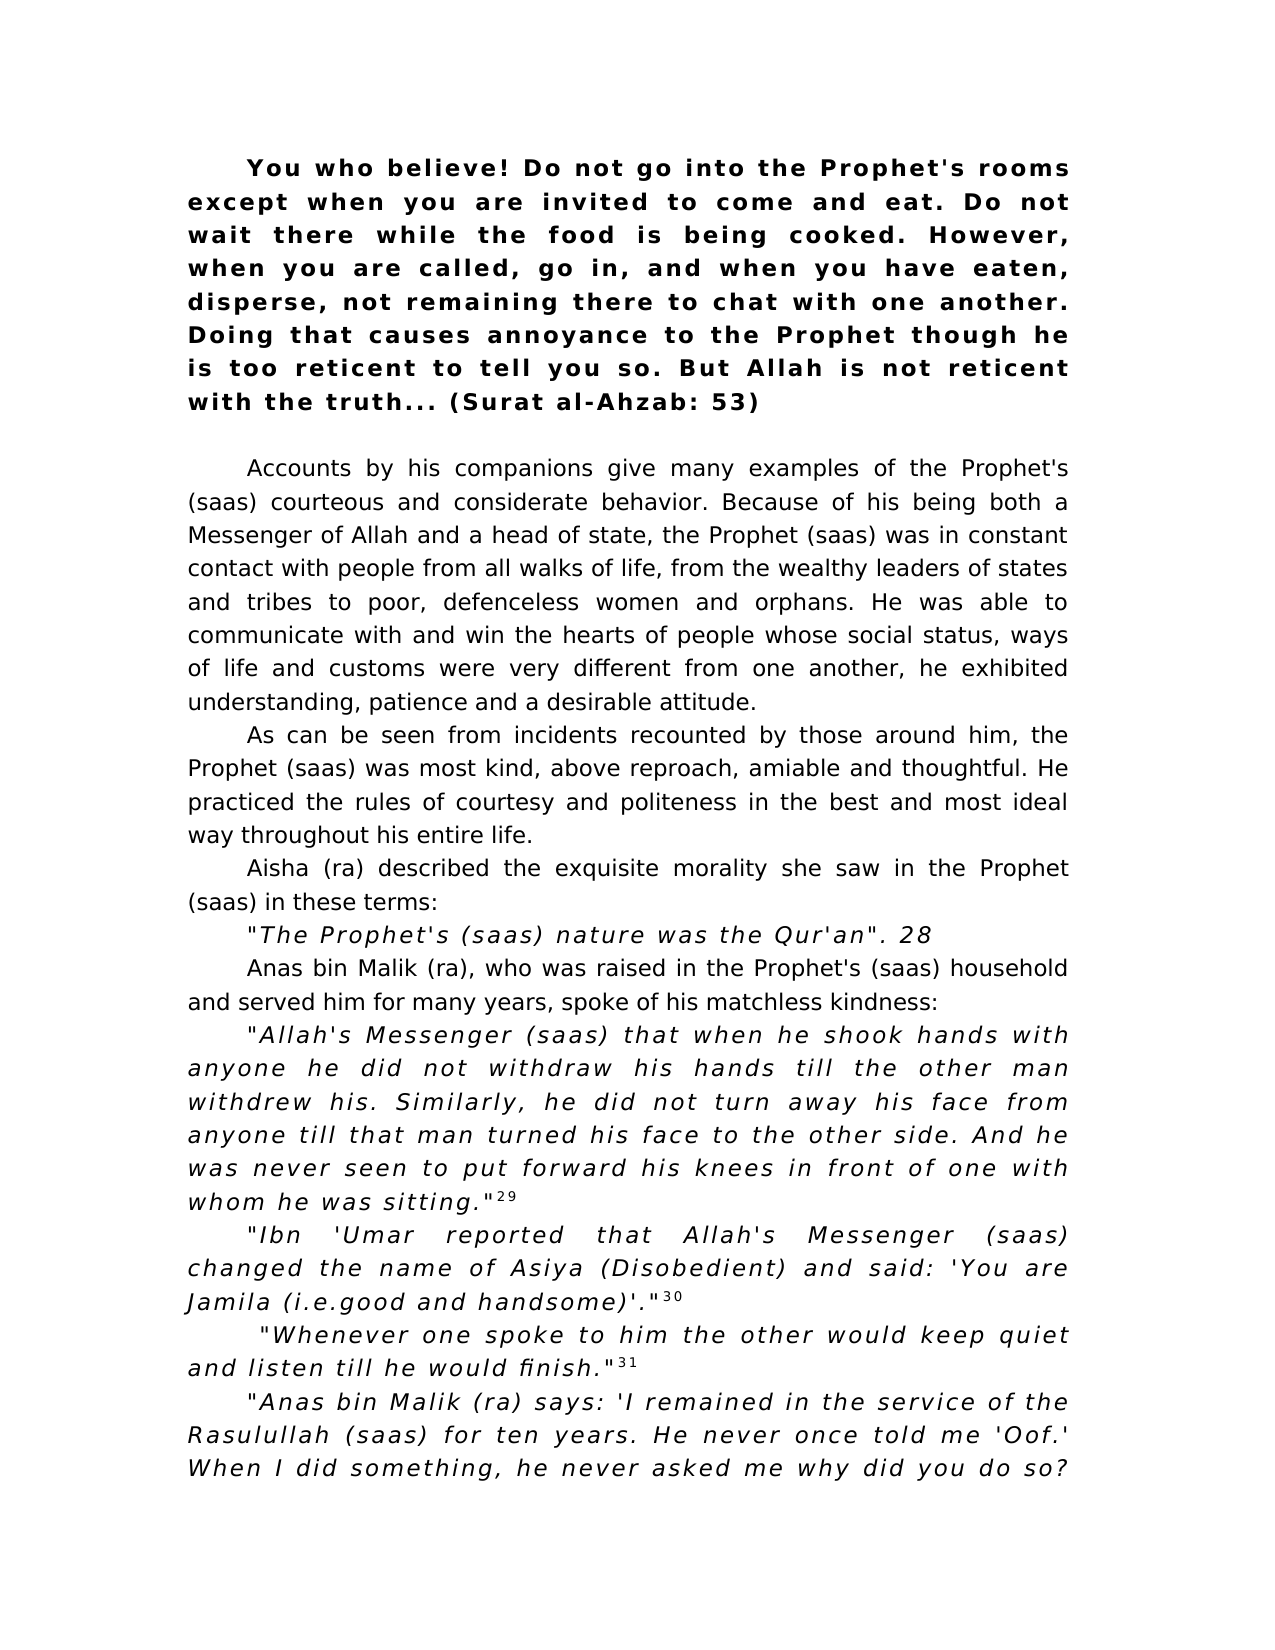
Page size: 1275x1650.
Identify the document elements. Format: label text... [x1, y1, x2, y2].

text Accounts by his companions give many examples of the Prophet's (saas) courteous and considerate behavior. Because of his being both a Messenger of Allah and a head of state, the Prophet (saas) was in constant contact with people from all walks of life, from the wealthy leaders of states and tribes to poor, defenceless women and orphans. He was able to communicate with and win the hearts of people whose social status, ways of life and customs were very different from one another, he exhibited understanding, patience and a desirable attitude. [187, 450, 1070, 717]
text Aisha (ra) described the exquisite morality she saw in the Prophet (saas) in these terms: [187, 850, 1070, 917]
text "The Prophet's (saas) nature was the Qur'an". 28 [187, 917, 1070, 950]
text You who believe! Do not go into the Prophet's rooms except when you are invited to come and eat. Do not wait there while the food is being cooked. However, when you are called, go in, and when you have eaten, disperse, not remaining there to chat with one another. Doing that causes annoyance to the Prophet though he is too reticent to tell you so. But Allah is not reticent with the truth... (Surat al-Ahzab: 53) [187, 150, 1070, 417]
text "Whenever one spoke to him the other would keep quiet and listen till he would finish."31 [187, 1317, 1070, 1383]
text "Allah's Messenger (saas) that when he shook hands with anyone he did not withdraw his hands till the other man withdrew his. Similarly, he did not turn away his face from anyone till that man turned his face to the other side. And he was never seen to put forward his knees in front of one with whom he was sitting."29 [187, 1017, 1070, 1217]
text As can be seen from incidents recounted by those around him, the Prophet (saas) was most kind, above reproach, amiable and thoughtful. He practiced the rules of courtesy and politeness in the best and most ideal way throughout his entire life. [187, 717, 1070, 850]
text Anas bin Malik (ra), who was raised in the Prophet's (saas) household and served him for many years, spoke of his matchless kindness: [187, 950, 1070, 1017]
text "Ibn 'Umar reported that Allah's Messenger (saas) changed the name of Asiya (Disobedient) and said: 'You are Jamila (i.e.good and handsome)'."30 [187, 1217, 1070, 1317]
text "Anas bin Malik (ra) says: 'I remained in the service of the Rasulullah (saas) for ten years. He never once told me 'Oof.' When I did something, he never asked me why did you do so? [187, 1383, 1070, 1483]
